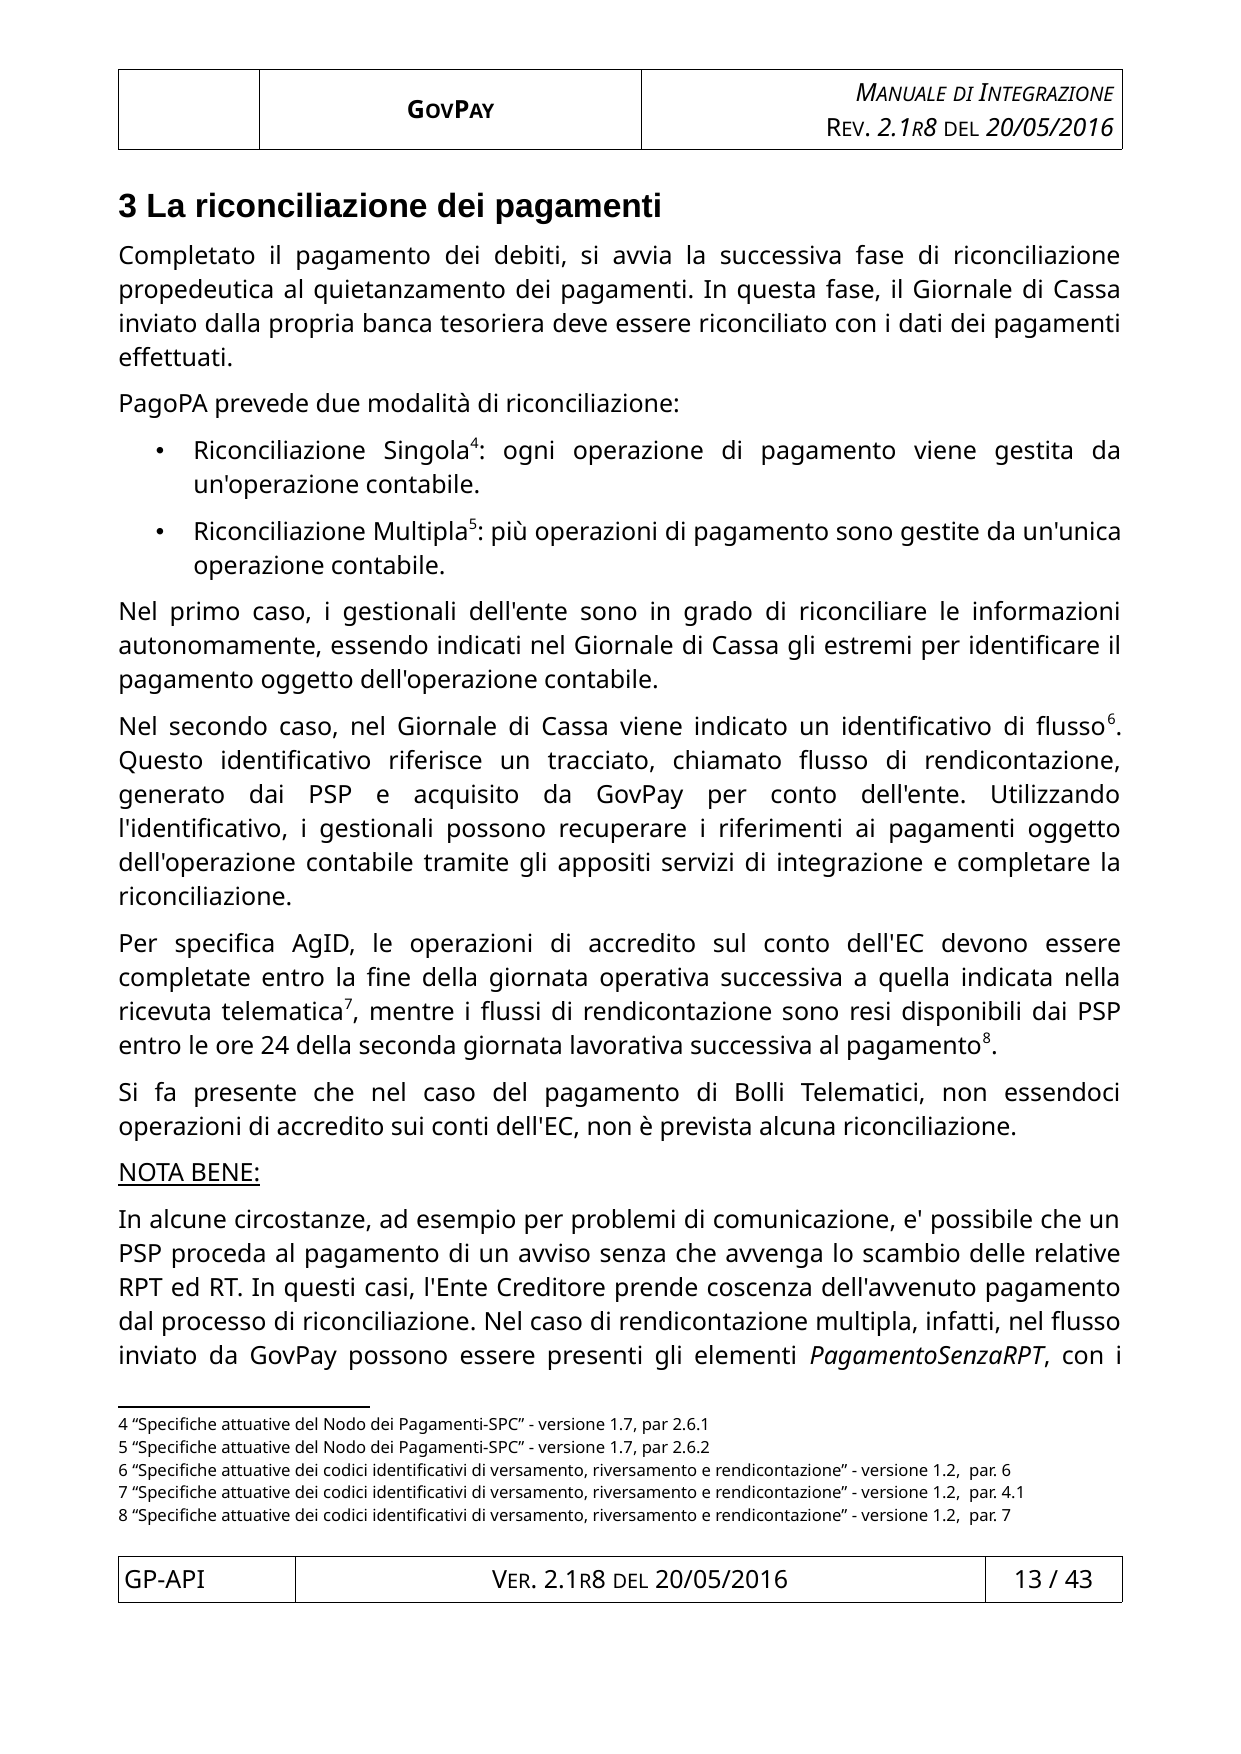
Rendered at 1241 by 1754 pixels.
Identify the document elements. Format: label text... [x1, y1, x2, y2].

text “Specifiche attuative dei codici identificativi di versamento, riversamento e rendicontazione” - versione 1.2, par. 4.1 [118, 1481, 1122, 1504]
list Riconciliazione Singola: ogni operazione di pagamento viene gestita da un'operazione contabile. [156, 433, 1122, 501]
text Si fa presente che nel caso del pagamento di Bolli Telematici, non essendoci operazioni di accredito sui conti dell'EC, non è prevista alcuna riconciliazione. [118, 1074, 1122, 1142]
text “Specifiche attuative dei codici identificativi di versamento, riversamento e rendicontazione” - versione 1.2, par. 7 [118, 1504, 1122, 1527]
list Riconciliazione Multipla: più operazioni di pagamento sono gestite da un'unica operazione contabile. [156, 513, 1122, 581]
text Per specifica AgID, le operazioni di accredito sul conto dell'EC devono essere completate entro la fine della giornata operativa successiva a quella indicata nella ricevuta telematica, mentre i flussi di rendicontazione sono resi disponibili dai PSP entro le ore 24 della seconda giornata lavorativa successiva al pagamento. [118, 926, 1122, 1062]
text Completato il pagamento dei debiti, si avvia la successiva fase di riconciliazione propedeutica al quietanzamento dei pagamenti. In questa fase, il Giornale di Cassa inviato dalla propria banca tesoriera deve essere riconciliato con i dati dei pagamenti effettuati. [118, 237, 1122, 374]
list “Specifiche attuative del Nodo dei Pagamenti-SPC” - versione 1.7, par 2.6.2 [118, 1436, 1122, 1458]
text In alcune circostanze, ad esempio per problemi di comunicazione, e' possibile che un PSP proceda al pagamento di un avviso senza che avvenga lo scambio delle relative RPT ed RT. In questi casi, l'Ente Creditore prende coscenza dell'avvenuto pagamento dal processo di riconciliazione. Nel caso di rendicontazione multipla, infatti, nel flusso inviato da GovPay possono essere presenti gli elementi PagamentoSenzaRPT, con i [118, 1201, 1122, 1372]
text NOTA BENE: [118, 1155, 1122, 1189]
text Nel secondo caso, nel Giornale di Cassa viene indicato un identificativo di flusso. Questo identificativo riferisce un tracciato, chiamato flusso di rendicontazione, generato dai PSP e acquisito da GovPay per conto dell'ente. Utilizzando l'identificativo, i gestionali possono recuperare i riferimenti ai pagamenti oggetto dell'operazione contabile tramite gli appositi servizi di integrazione e completare la riconciliazione. [118, 709, 1122, 913]
text Nel primo caso, i gestionali dell'ente sono in grado di riconciliare le informazioni autonomamente, essendo indicati nel Giornale di Cassa gli estremi per identificare il pagamento oggetto dell'operazione contabile. [118, 594, 1122, 696]
text “Specifiche attuative dei codici identificativi di versamento, riversamento e rendicontazione” - versione 1.2, par. 6 [118, 1458, 1122, 1481]
text PagoPA prevede due modalità di riconciliazione: [118, 386, 1122, 420]
subtitle La riconciliazione dei pagamenti [118, 186, 1122, 225]
list “Specifiche attuative del Nodo dei Pagamenti-SPC” - versione 1.7, par 2.6.1 [118, 1413, 1122, 1436]
